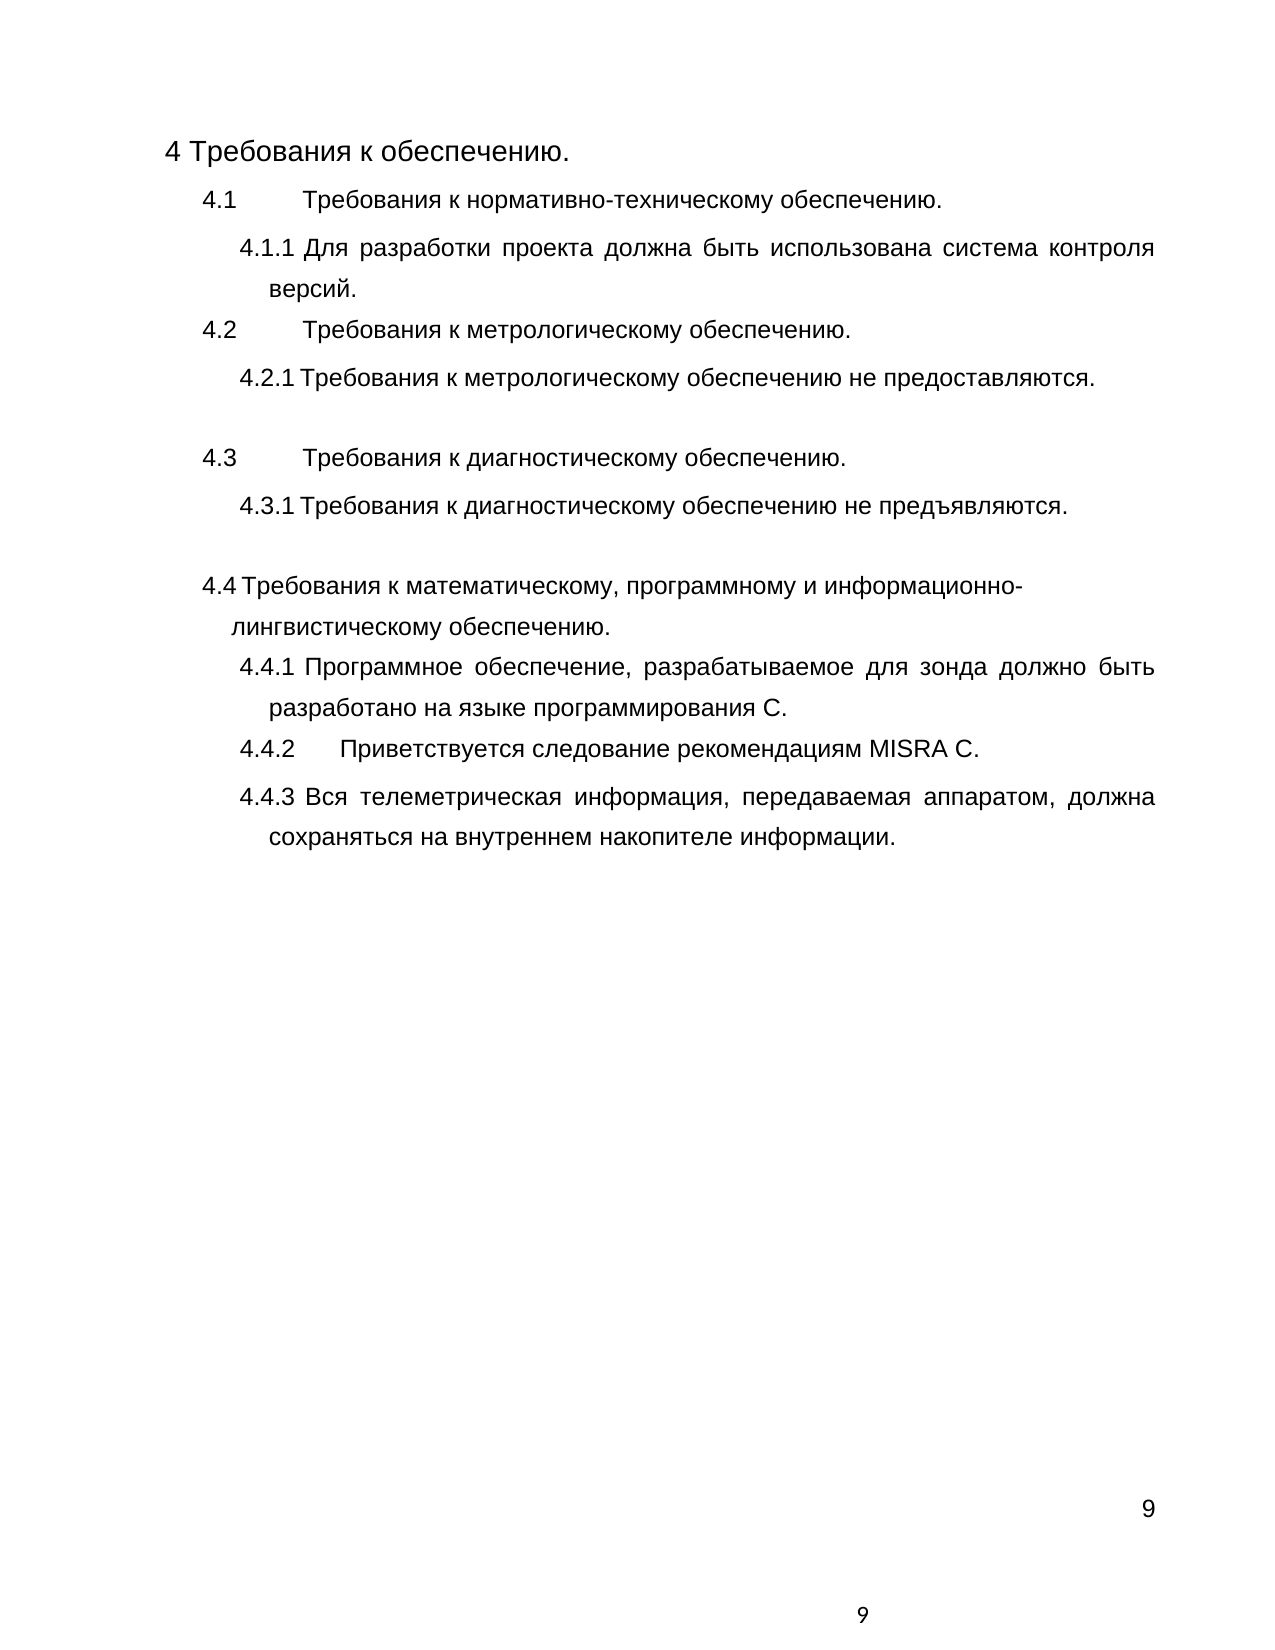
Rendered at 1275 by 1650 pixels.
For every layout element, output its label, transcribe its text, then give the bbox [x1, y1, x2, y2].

text 4.4.2 Приветствуется следование рекомендациям MISRA C. [239, 733, 1156, 762]
text 4.4.1 Программное обеспечение, разрабатываемое для зонда должно быть разработано на языке программирования C. [239, 652, 1156, 722]
text 4.1.1 Для разработки проекта должна быть использована система контроля версий. [239, 233, 1156, 303]
text 4.2.1 Требования к метрологическому обеспечению не предоставляются. [239, 363, 1156, 391]
text 4.3 Требования к диагностическому обеспечению. [202, 443, 1156, 472]
text 4.2 Требования к метрологическому обеспечению. [202, 314, 1156, 343]
text 4.3.1 Требования к диагностическому обеспечению не предъявляются. [239, 491, 1156, 520]
text 4 Требования к обеспечению. [164, 134, 1156, 168]
text 4.1 Требования к нормативно-техническому обеспечению. [202, 185, 1156, 214]
text 9 [1142, 1493, 1156, 1522]
text 4.4.3 Вся телеметрическая информация, передаваемая аппаратом, должна сохраняться на внутреннем накопителе информации. [239, 782, 1156, 850]
text 4.4 Требования к математическому, программному и информационно-лингвистическому обеспечению. [202, 571, 1156, 640]
